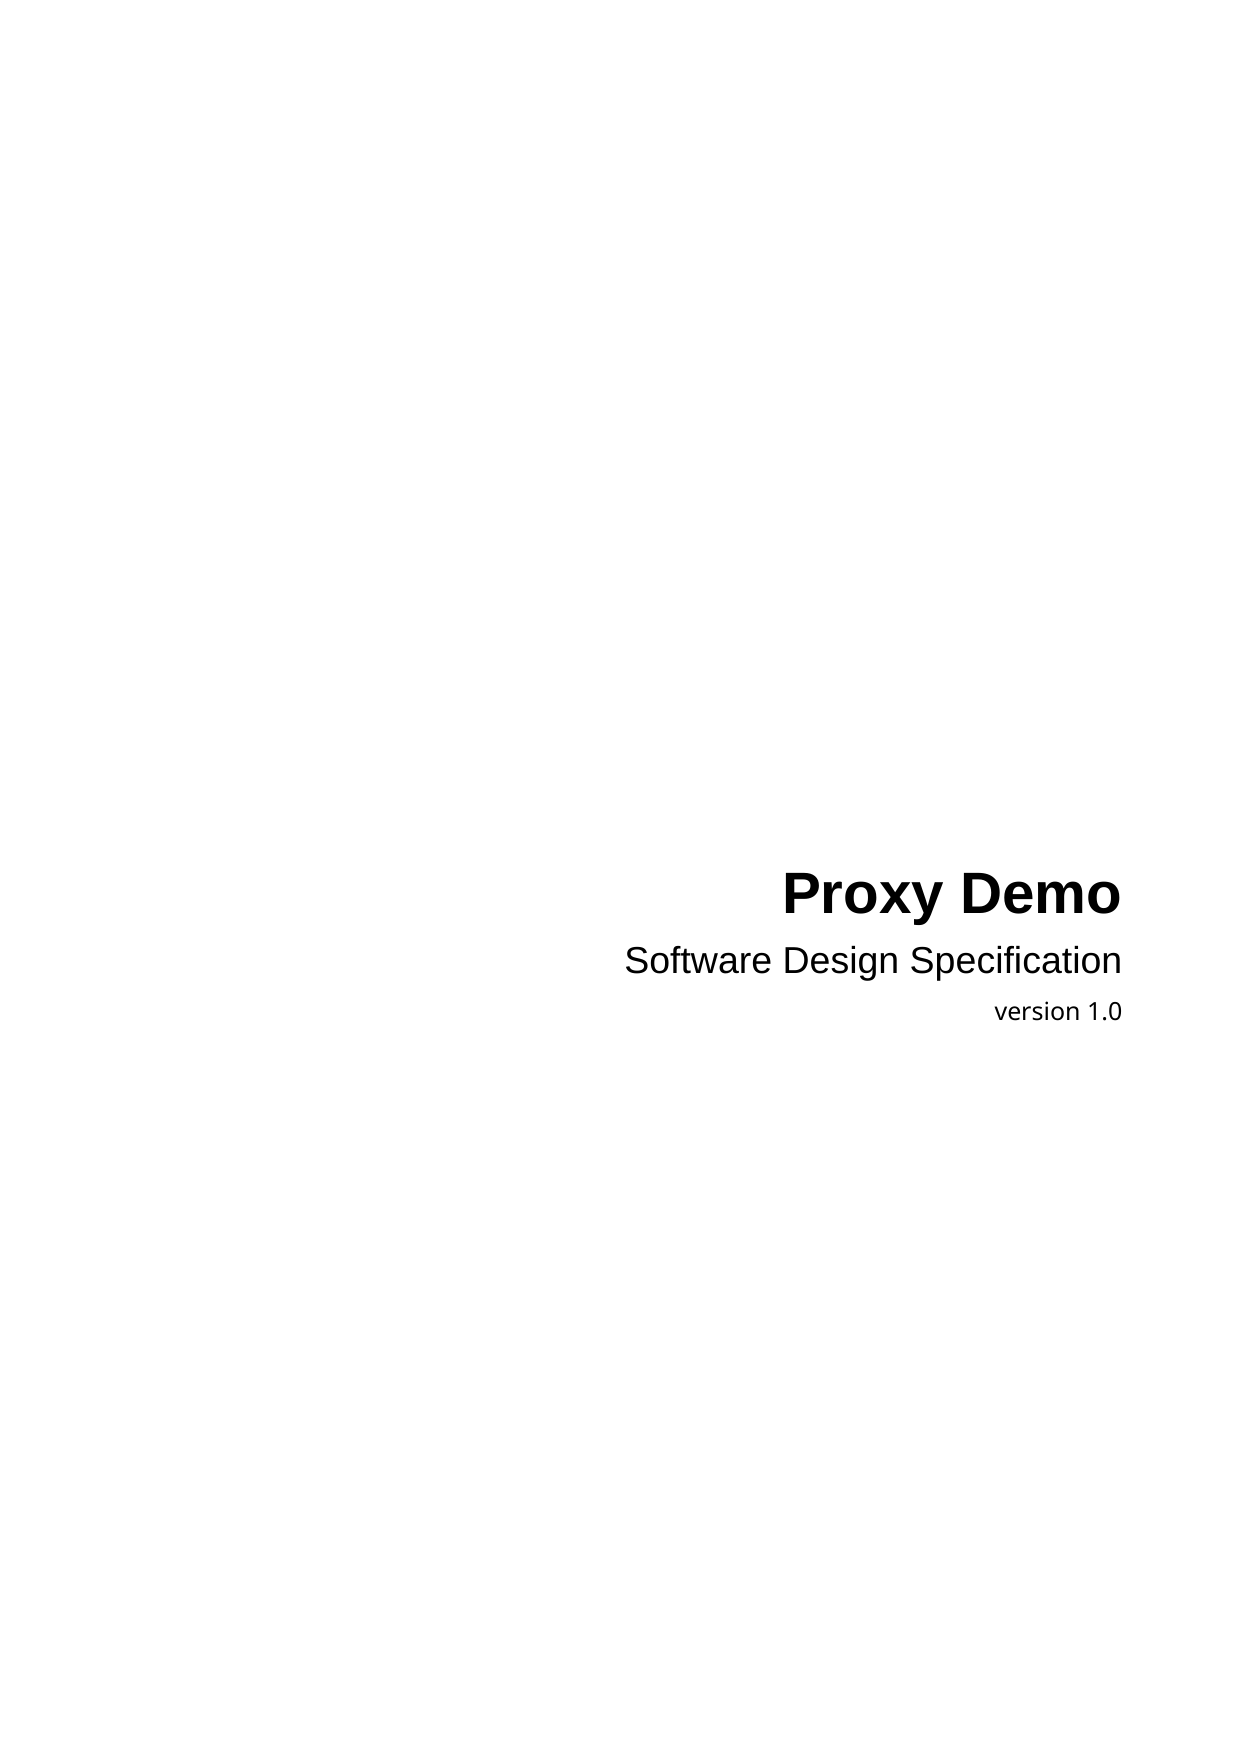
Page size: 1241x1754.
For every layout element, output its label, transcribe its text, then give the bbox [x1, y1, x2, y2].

title Proxy Demo [118, 858, 1122, 926]
text version 1.0 [118, 994, 1122, 1028]
subtitle Software Design Specification [118, 938, 1122, 981]
